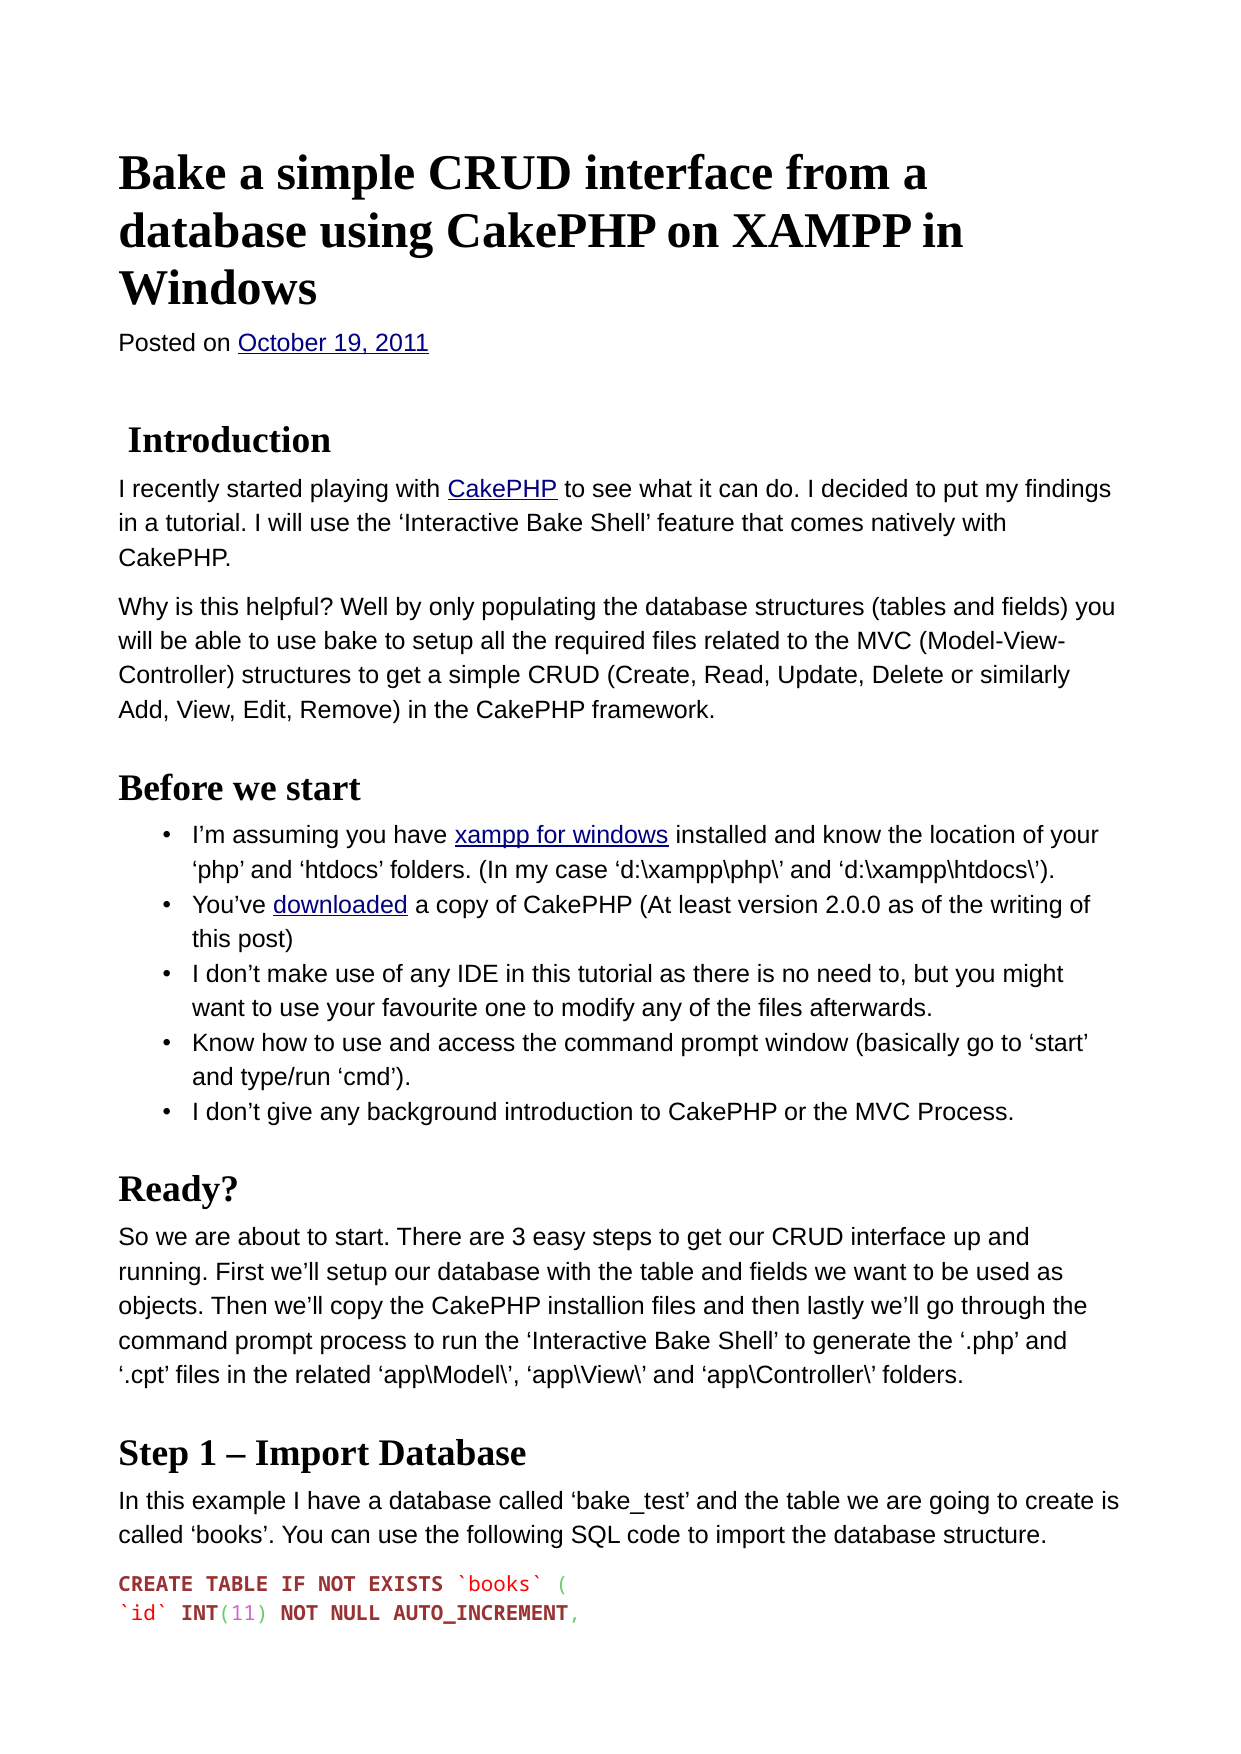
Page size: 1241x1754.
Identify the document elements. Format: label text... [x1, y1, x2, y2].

list Know how to use and access the command prompt window (basically go to ‘start’ and type/run ‘cmd’). [162, 1028, 1122, 1091]
list You’ve downloaded a copy of CakePHP (At least version 2.0.0 as of the writing of this post) [162, 889, 1122, 953]
list I don’t make use of any IDE in this tutorial as there is no need to, but you might want to use your favourite one to modify any of the files afterwards. [162, 959, 1122, 1022]
text Why is this helpful? Well by only populating the database structures (tables and fields) you will be able to use bake to setup all the required files related to the MVC (Model-View-Controller) structures to get a simple CRUD (Create, Read, Update, Delete or similarly Add, View, Edit, Remove) in the CakePHP framework. [118, 592, 1122, 724]
list I’m assuming you have xampp for windows installed and know the location of your ‘php’ and ‘htdocs’ folders. (In my case ‘d:\xampp\php\’ and ‘d:\xampp\htdocs\’). [162, 821, 1122, 884]
subtitle Introduction [118, 418, 1122, 461]
text I recently started playing with CakePHP to see what it can do. I decided to put my findings in a tutorial. I will use the ‘Interactive Bake Shell’ feature that comes natively with CakePHP. [118, 473, 1122, 571]
subtitle Bake a simple CRUD interface from a database using CakePHP on XAMPP in Windows [118, 143, 1122, 316]
subtitle Step 1 – Import Database [118, 1430, 1122, 1473]
text So we are about to start. There are 3 easy steps to get our CRUD interface up and running. First we’ll setup our database with the table and fields we want to be used as objects. Then we’ll copy the CakePHP installion files and then lastly we’ll go through the command prompt process to run the ‘Interactive Bake Shell’ to generate the ‘.php’ and ‘.cpt’ files in the related ‘app\Model\’, ‘app\View\’ and ‘app\Controller\’ folders. [118, 1222, 1122, 1389]
text In this example I have a database called ‘bake_test’ and the table we are going to create is called ‘books’. You can use the following SQL code to import the database structure. [118, 1486, 1122, 1549]
text `id` INT(11) NOT NULL AUTO_INCREMENT, [118, 1598, 1122, 1626]
text Posted on October 19, 2011 [118, 328, 1122, 391]
text CREATE TABLE IF NOT EXISTS `books` ( [118, 1569, 1122, 1598]
list I don’t give any background introduction to CakePHP or the MVC Process. [162, 1097, 1122, 1126]
subtitle Before we start [118, 765, 1122, 808]
subtitle Ready? [118, 1167, 1122, 1210]
